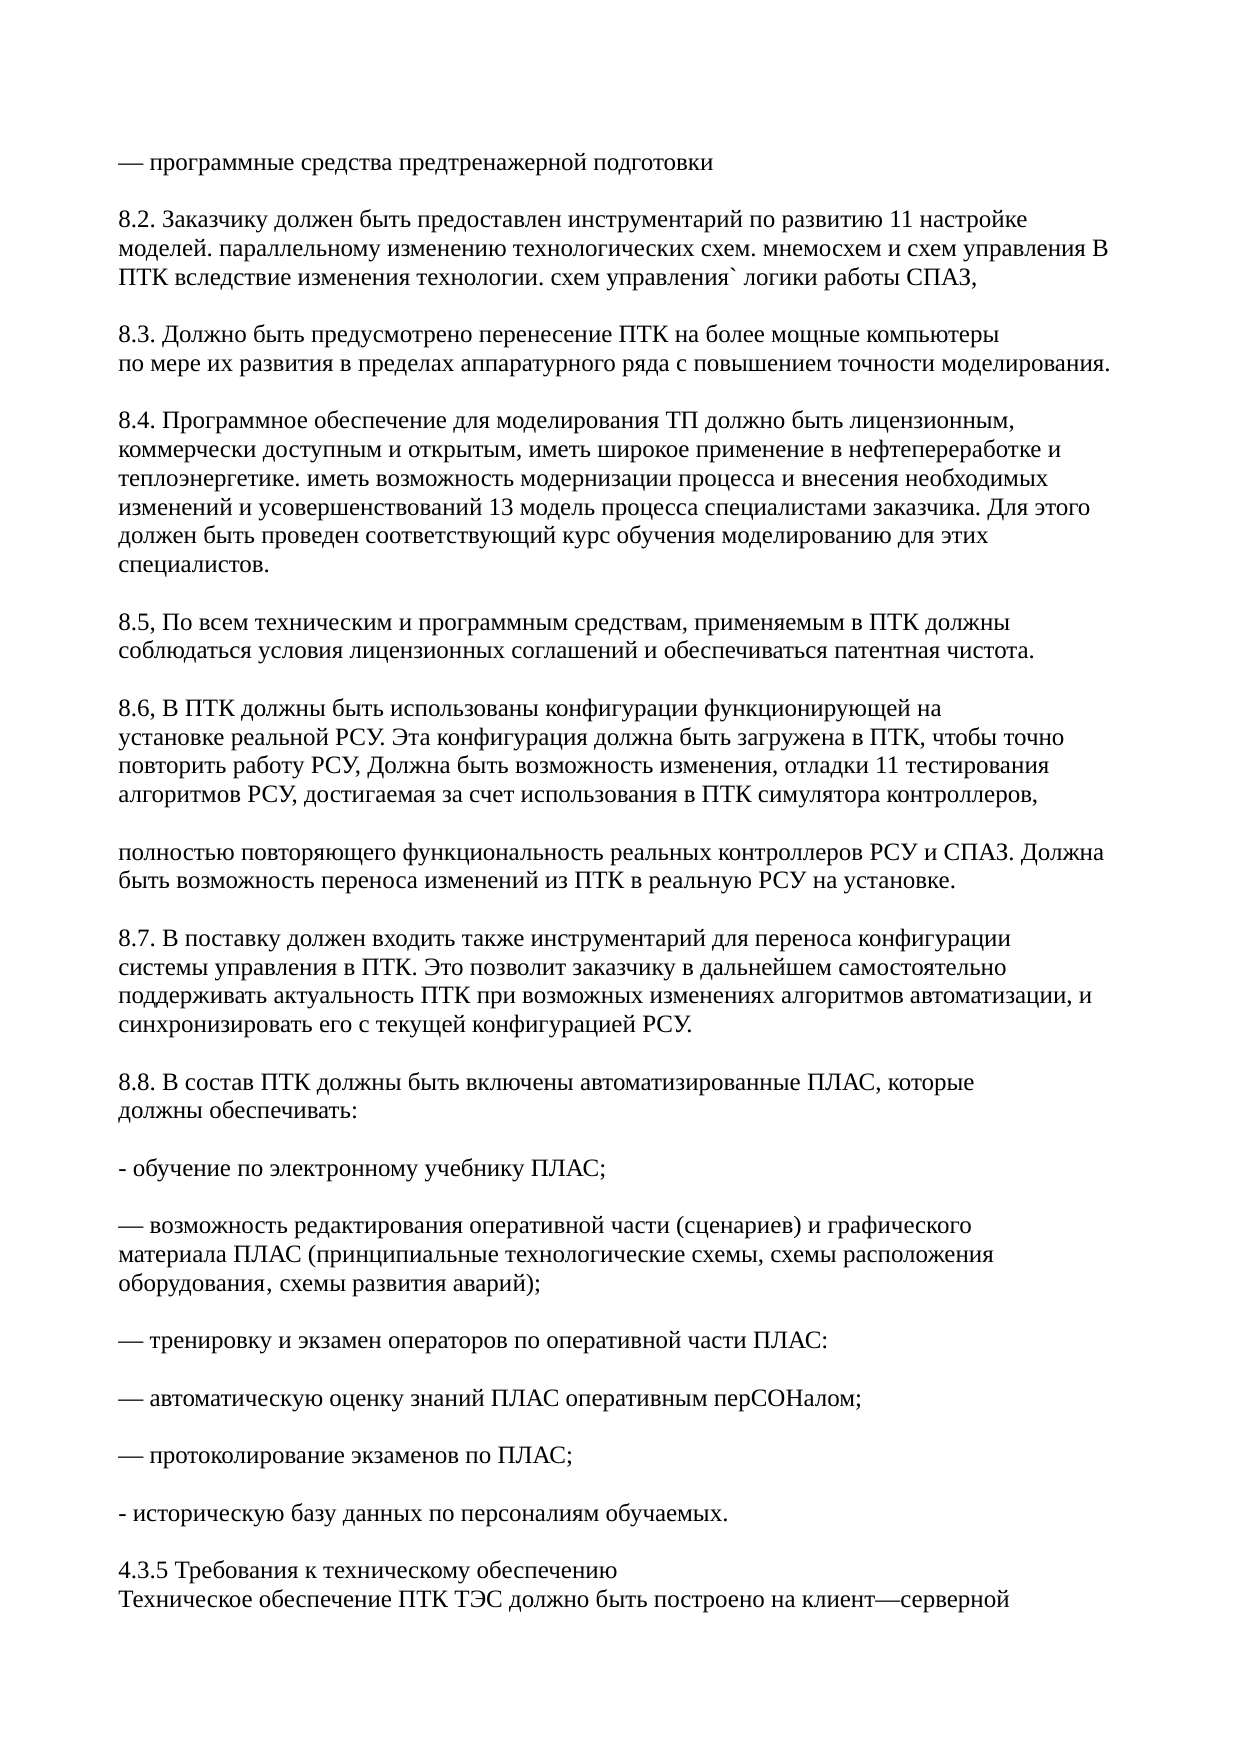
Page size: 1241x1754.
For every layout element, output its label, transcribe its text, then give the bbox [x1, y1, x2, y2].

text 4.3.5 Требования к техническому обеспечению [118, 1556, 1122, 1584]
text 8.6, B ПТК должны быть использованы конфигурации функционирующей на [118, 693, 1122, 722]
text — тренировку и экзамен операторов по оперативной части ПЛАС: [118, 1326, 1122, 1354]
text соблюдаться условия лицензионных соглашений и обеспечиваться патентная чистота. [118, 636, 1122, 664]
text специалистов. [118, 549, 1122, 578]
text 8.2. Заказчику должен быть предоставлен инструментарий по развитию 11 настройке [118, 204, 1122, 233]
text — программные средства предтренажерной подготовки [118, 147, 1122, 176]
text теплоэнергетике. иметь возможность модернизации процесса и внесения необходимых [118, 463, 1122, 492]
text — возможность редактирования оперативной части (сценариев) и графического [118, 1211, 1122, 1239]
text быть возможность переноса изменений из ПТК в реальную РСУ на установке. [118, 866, 1122, 894]
text должен быть проведен соответствующий курс обучения моделированию для этих [118, 521, 1122, 549]
text — автоматическую оценку знаний ПЛАС оперативным перСОНалом; [118, 1383, 1122, 1412]
text - обучение по электронному учебнику ПЛАС; [118, 1153, 1122, 1182]
text по мере их развития в пределах аппаратурного ряда с повышением точности моделирования. [118, 348, 1122, 377]
text ПТК вследствие изменения технологии. схем управления` логики работы СПАЗ, [118, 262, 1122, 291]
text - историческую базу данных по персоналиям обучаемых. [118, 1498, 1122, 1527]
text изменений и усовершенствований 13 модель процесса специалистами заказчика. Для этого [118, 492, 1122, 521]
text полностью повторяющего функциональность реальных контроллеров РСУ и СПАЗ. Должна [118, 837, 1122, 866]
text — протоколирование экзаменов по ПЛАС; [118, 1441, 1122, 1469]
text 8.8. B состав ПТК должны быть включены автоматизированные ПЛАС, которые [118, 1067, 1122, 1096]
text 8.4. Программное обеспечение для моделирования ТП должно быть лицензионным, [118, 406, 1122, 434]
text коммерчески доступным и открытым, иметь широкое применение в нефтепереработке и [118, 434, 1122, 463]
text оборудования‚ схемы развития аварий); [118, 1268, 1122, 1297]
text 8.3. Должно быть предусмотрено перенесение ПТК на более мощные компьютеры [118, 319, 1122, 348]
text повторить работу РСУ, Должна быть возможность изменения, отладки 11 тестирования [118, 751, 1122, 779]
text установке реальной РСУ. Эта конфигурация должна быть загружена в ПТК, чтобы точно [118, 722, 1122, 751]
text материала ПЛАС (принципиальные технологические схемы, схемы расположения [118, 1239, 1122, 1268]
text Техническое обеспечение ПТК ТЭС должно быть построено на клиент—серверной [118, 1584, 1122, 1613]
text моделей. параллельному изменению технологических схем. мнемосхем и схем управления B [118, 233, 1122, 262]
text системы управления в ПТК. Это позволит заказчику в дальнейшем самостоятельно [118, 952, 1122, 981]
text должны обеспечивать: [118, 1096, 1122, 1124]
text 8.5, По всем техническим и программным средствам, применяемым в ПТК должны [118, 607, 1122, 636]
text 8.7. B поставку должен входить также инструментарий для переноса конфигурации [118, 923, 1122, 952]
text поддерживать актуальность ПТК при возможных изменениях алгоритмов автоматизации, и [118, 981, 1122, 1009]
text алгоритмов РСУ, достигаемая за счет использования в ПТК симулятора контроллеров, [118, 779, 1122, 808]
text синхронизировать его с текущей конфигурацией РСУ. [118, 1009, 1122, 1038]
